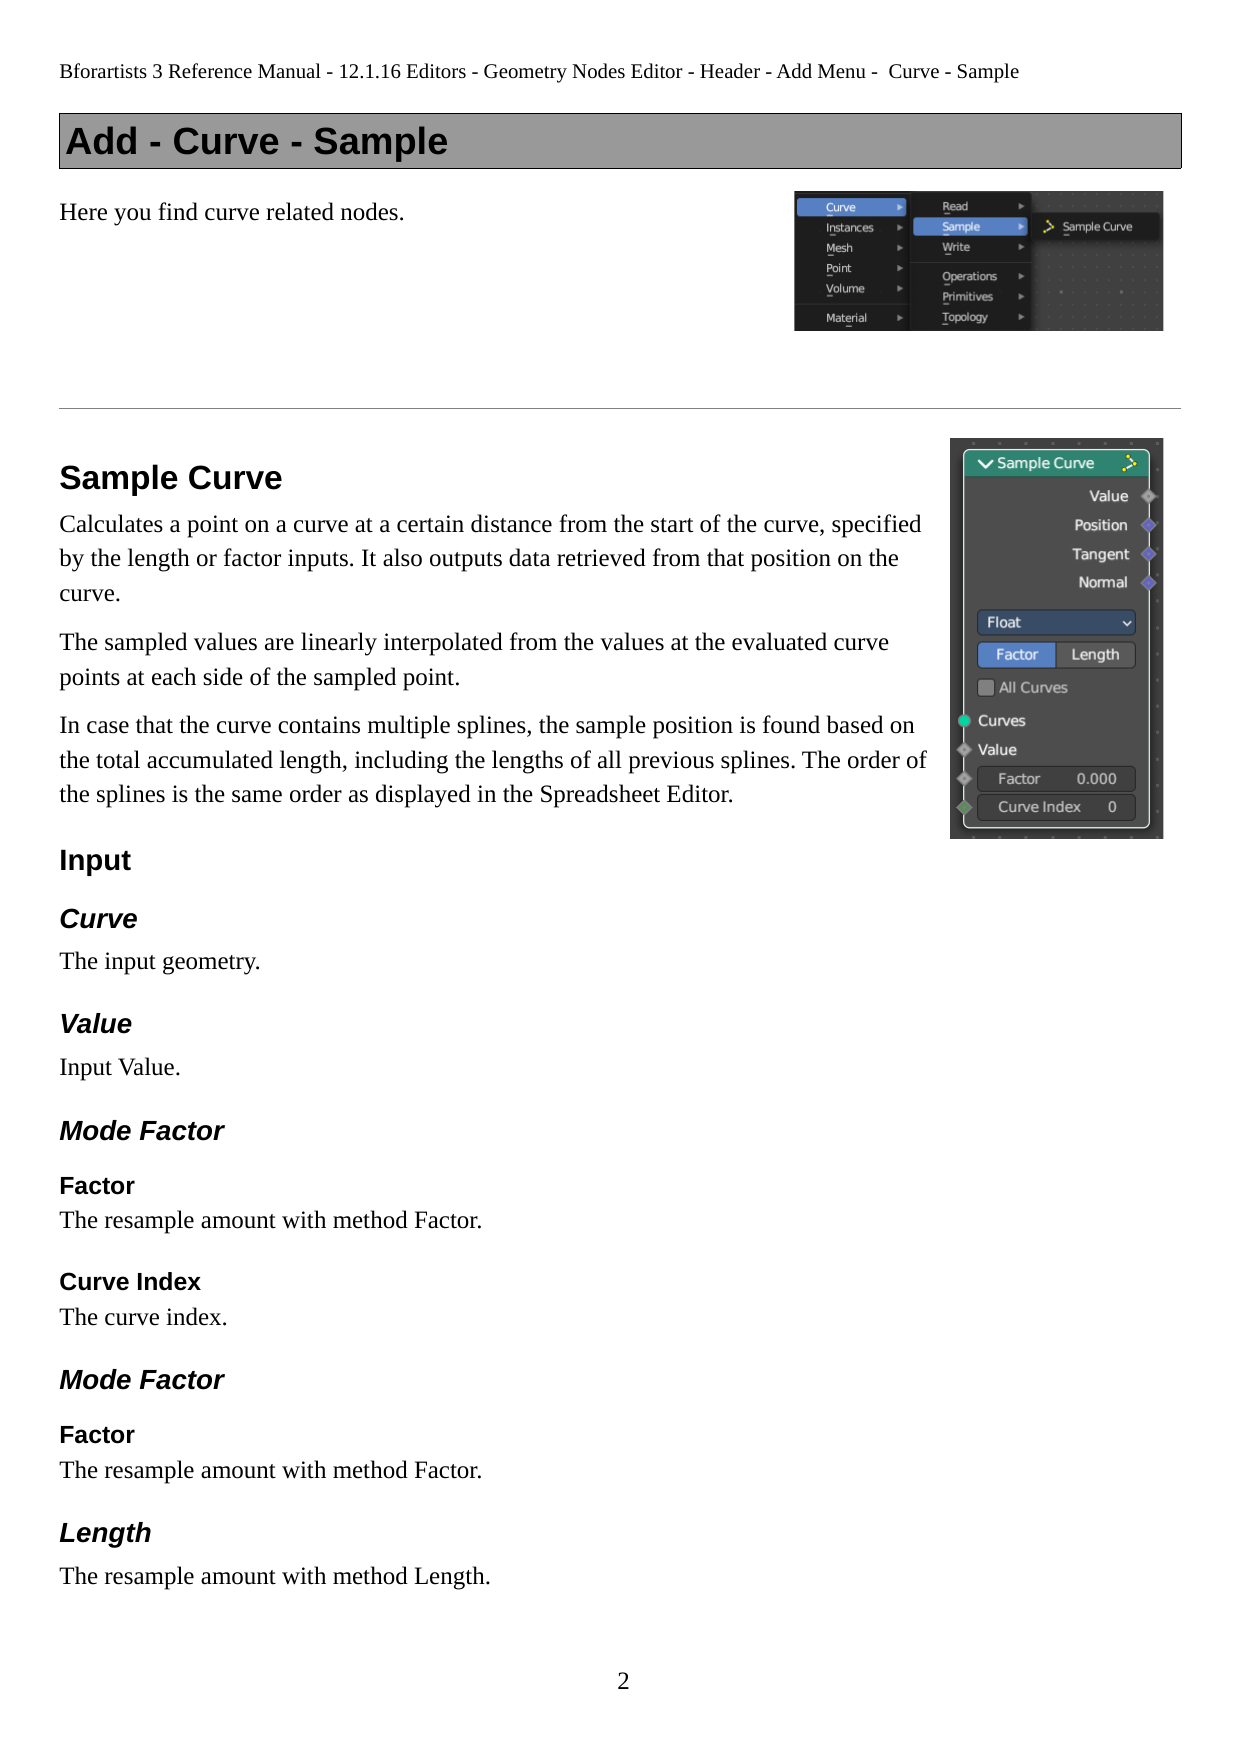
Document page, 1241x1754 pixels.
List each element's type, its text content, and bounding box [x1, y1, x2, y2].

text The sampled values are linearly interpolated from the values at the evaluated curve points at each side of the sampled point. [59, 627, 950, 690]
subtitle Input [59, 843, 1181, 877]
subtitle Curve Index [59, 1267, 1181, 1296]
text Here you find curve related nodes. [59, 197, 794, 225]
subtitle Factor [59, 1420, 1181, 1449]
subtitle Value [59, 1008, 1181, 1040]
text Calculates a point on a curve at a certain distance from the start of the curve, specified by the length or factor inputs. It also outputs data retrieved from that position on the curve. [59, 509, 950, 607]
subtitle Mode Factor [59, 1363, 1181, 1395]
text The input geometry. [59, 946, 1181, 975]
table_header Add - Curve - Sample [60, 114, 1181, 168]
picture [950, 438, 1164, 839]
text The resample amount with method Length. [59, 1561, 1181, 1590]
text In case that the curve contains multiple splines, the sample position is found based on the total accumulated length, including the lengths of all previous splines. The order of the splines is the same order as displayed in the Spreadsheet Editor. [59, 711, 950, 808]
subtitle [1164, 458, 1181, 497]
subtitle Length [59, 1517, 1181, 1548]
text Input Value. [59, 1052, 1181, 1081]
text The resample amount with method Factor. [59, 1455, 1181, 1484]
subtitle Factor [59, 1171, 1181, 1199]
subtitle Sample Curve [59, 458, 950, 497]
subtitle Curve [59, 902, 1181, 934]
text The resample amount with method Factor. [59, 1206, 1181, 1234]
text The curve index. [59, 1302, 1181, 1331]
picture [794, 191, 1164, 331]
subtitle Mode Factor [59, 1114, 1181, 1146]
